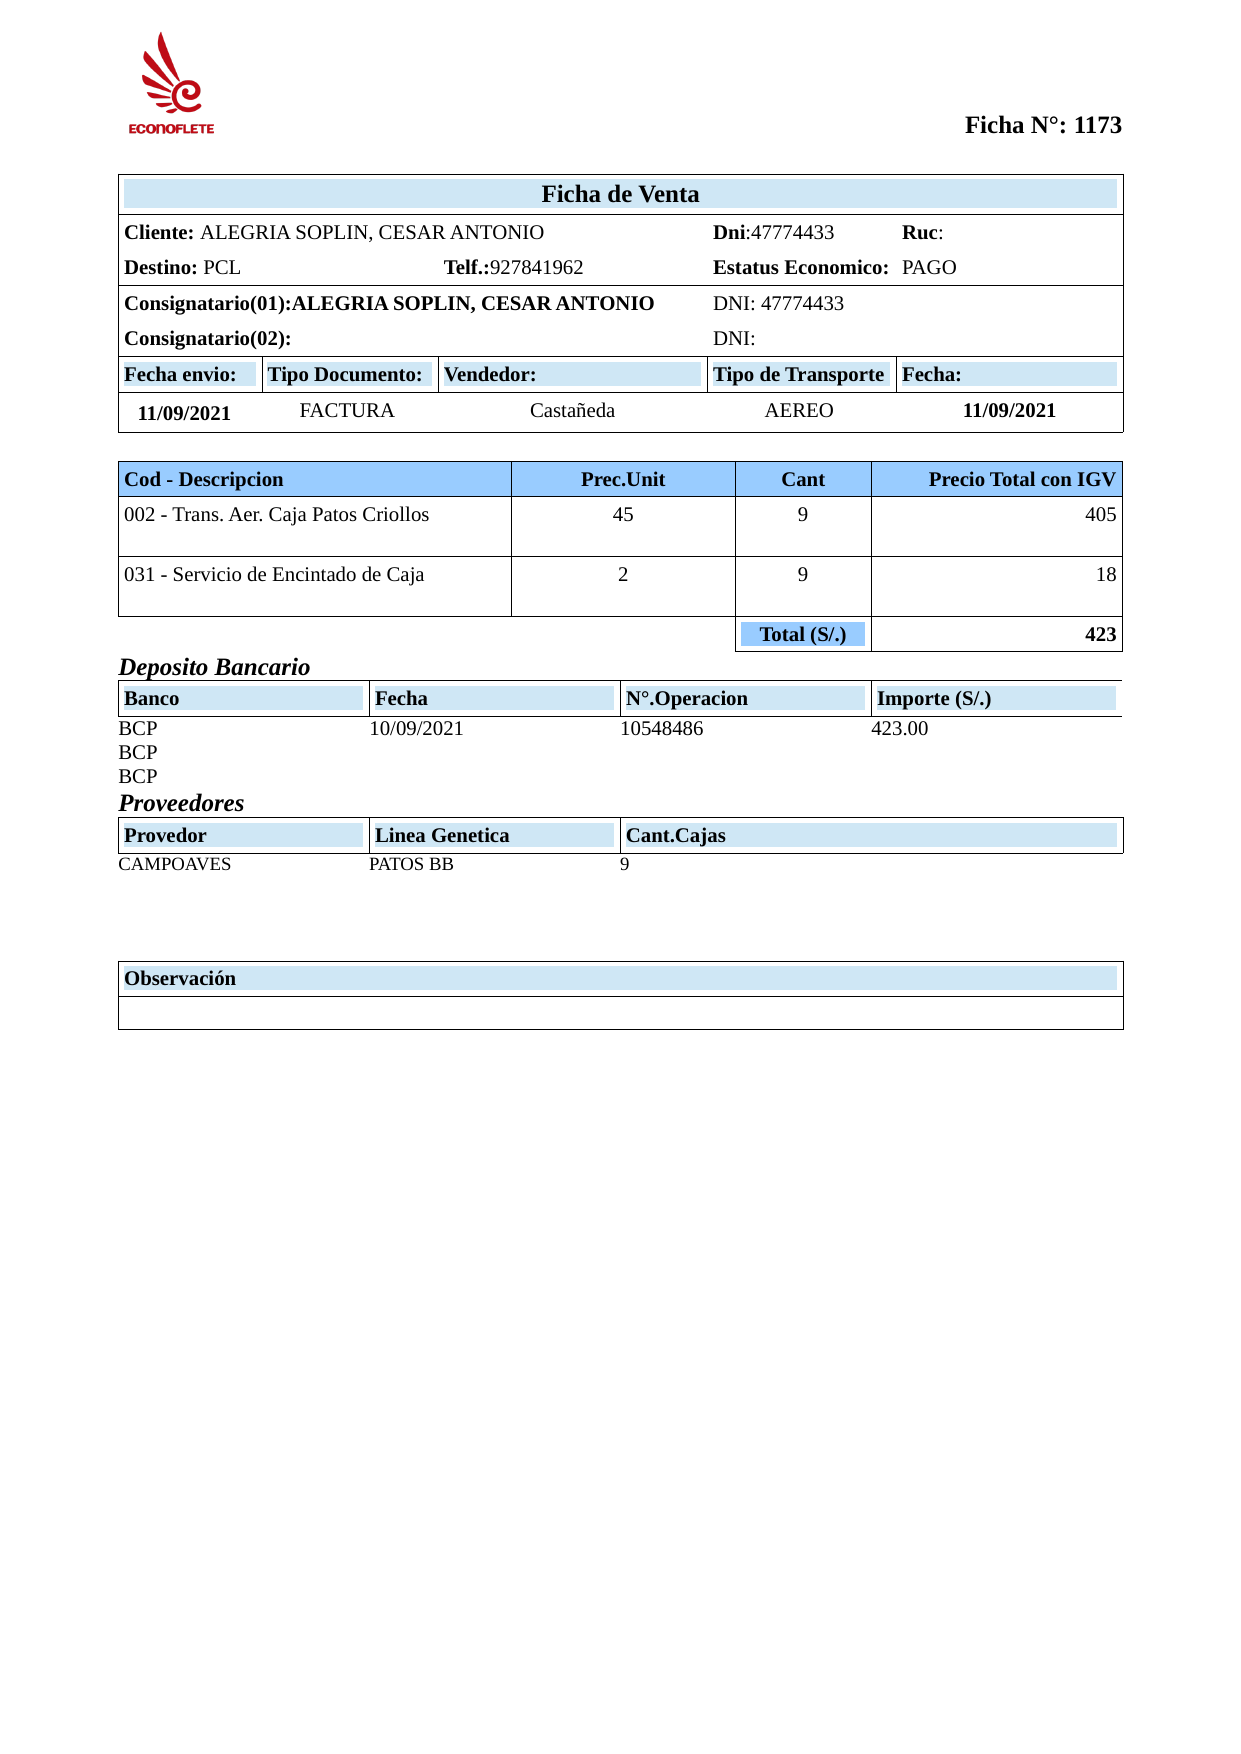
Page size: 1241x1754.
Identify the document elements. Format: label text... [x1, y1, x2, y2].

table_cell FACTURA [262, 393, 438, 432]
table_header N°.Operacion [621, 681, 871, 716]
table_cell Tipo de Transporte [708, 357, 896, 392]
table_cell CAMPOAVES [118, 854, 369, 874]
table_cell [369, 939, 620, 961]
table_cell 031 - Servicio de Encintado de Caja [119, 557, 511, 616]
table_cell 423.00 [871, 717, 1122, 740]
table_cell [871, 740, 1122, 764]
table_cell 9 [736, 497, 871, 556]
table_cell [620, 874, 1123, 896]
table_cell 10/09/2021 [369, 717, 620, 740]
table_cell 2 [512, 557, 735, 616]
table_cell [118, 874, 369, 896]
table_cell Castañeda [438, 393, 707, 432]
table_cell 10548486 [620, 717, 871, 740]
table_header Prec.Unit [512, 462, 735, 496]
table_cell [369, 740, 620, 764]
table_cell Total (S/.) [736, 617, 871, 651]
table_header Cant [736, 462, 871, 496]
table_cell PATOS BB [369, 854, 620, 874]
table_header Precio Total con IGV [872, 462, 1122, 496]
table_cell Fecha: [897, 357, 1123, 392]
table_cell 9 [736, 557, 871, 616]
table_header Provedor [119, 818, 369, 853]
table_cell [369, 764, 620, 788]
table_cell Consignatario(02): [119, 321, 707, 356]
table_cell [118, 896, 369, 917]
table_cell [511, 617, 735, 651]
table_cell 002 - Trans. Aer. Caja Patos Criollos [119, 497, 511, 556]
table_cell BCP [118, 764, 369, 788]
table_cell BCP [118, 740, 369, 764]
table_header Linea Genetica [370, 818, 620, 853]
table_cell 423 [872, 617, 1122, 651]
table_cell Consignatario(01):ALEGRIA SOPLIN, CESAR ANTONIO [119, 286, 707, 321]
table_cell 9 [620, 854, 1123, 874]
table_cell [369, 874, 620, 896]
table_cell 11/09/2021 [119, 393, 262, 432]
text Proveedores [118, 788, 1122, 817]
table_cell DNI: [707, 321, 1123, 356]
table_cell Ruc: [896, 215, 1123, 249]
table_header Banco [119, 681, 369, 716]
table_cell [620, 896, 1123, 917]
table_header Importe (S/.) [872, 681, 1122, 716]
table_cell [118, 939, 369, 961]
picture [118, 31, 225, 134]
table_cell [620, 939, 1123, 961]
table_cell [620, 740, 871, 764]
table_header Fecha [370, 681, 620, 716]
table_cell Telf.:927841962 [438, 249, 707, 285]
table_cell [871, 764, 1122, 788]
table_header Observación [119, 962, 1123, 996]
table_cell [118, 918, 369, 939]
table_cell Dni:47774433 [707, 215, 896, 249]
table_cell [369, 896, 620, 917]
table_cell Fecha envio: [119, 357, 262, 392]
table_cell PAGO [896, 249, 1123, 285]
table_cell DNI: 47774433 [707, 286, 1123, 321]
table_cell [620, 764, 871, 788]
table_cell [119, 997, 1123, 1029]
table_cell AEREO [707, 393, 896, 432]
text Deposito Bancario [118, 652, 1122, 680]
table_cell Cliente: ALEGRIA SOPLIN, CESAR ANTONIO [119, 215, 707, 249]
table_cell BCP [118, 717, 369, 740]
table_cell 45 [512, 497, 735, 556]
table_cell 11/09/2021 [896, 393, 1123, 432]
table_header Cod - Descripcion [119, 462, 511, 496]
table_cell [118, 617, 511, 651]
table_cell Destino: PCL [119, 249, 438, 285]
table_cell 405 [872, 497, 1122, 556]
table_header Ficha de Venta [119, 175, 1123, 214]
table_cell [369, 918, 620, 939]
table_cell [620, 918, 1123, 939]
table_cell 18 [872, 557, 1122, 616]
table_cell Estatus Economico: [707, 249, 896, 285]
table_cell Vendedor: [439, 357, 707, 392]
table_cell Tipo Documento: [263, 357, 438, 392]
table_header Cant.Cajas [621, 818, 1123, 853]
